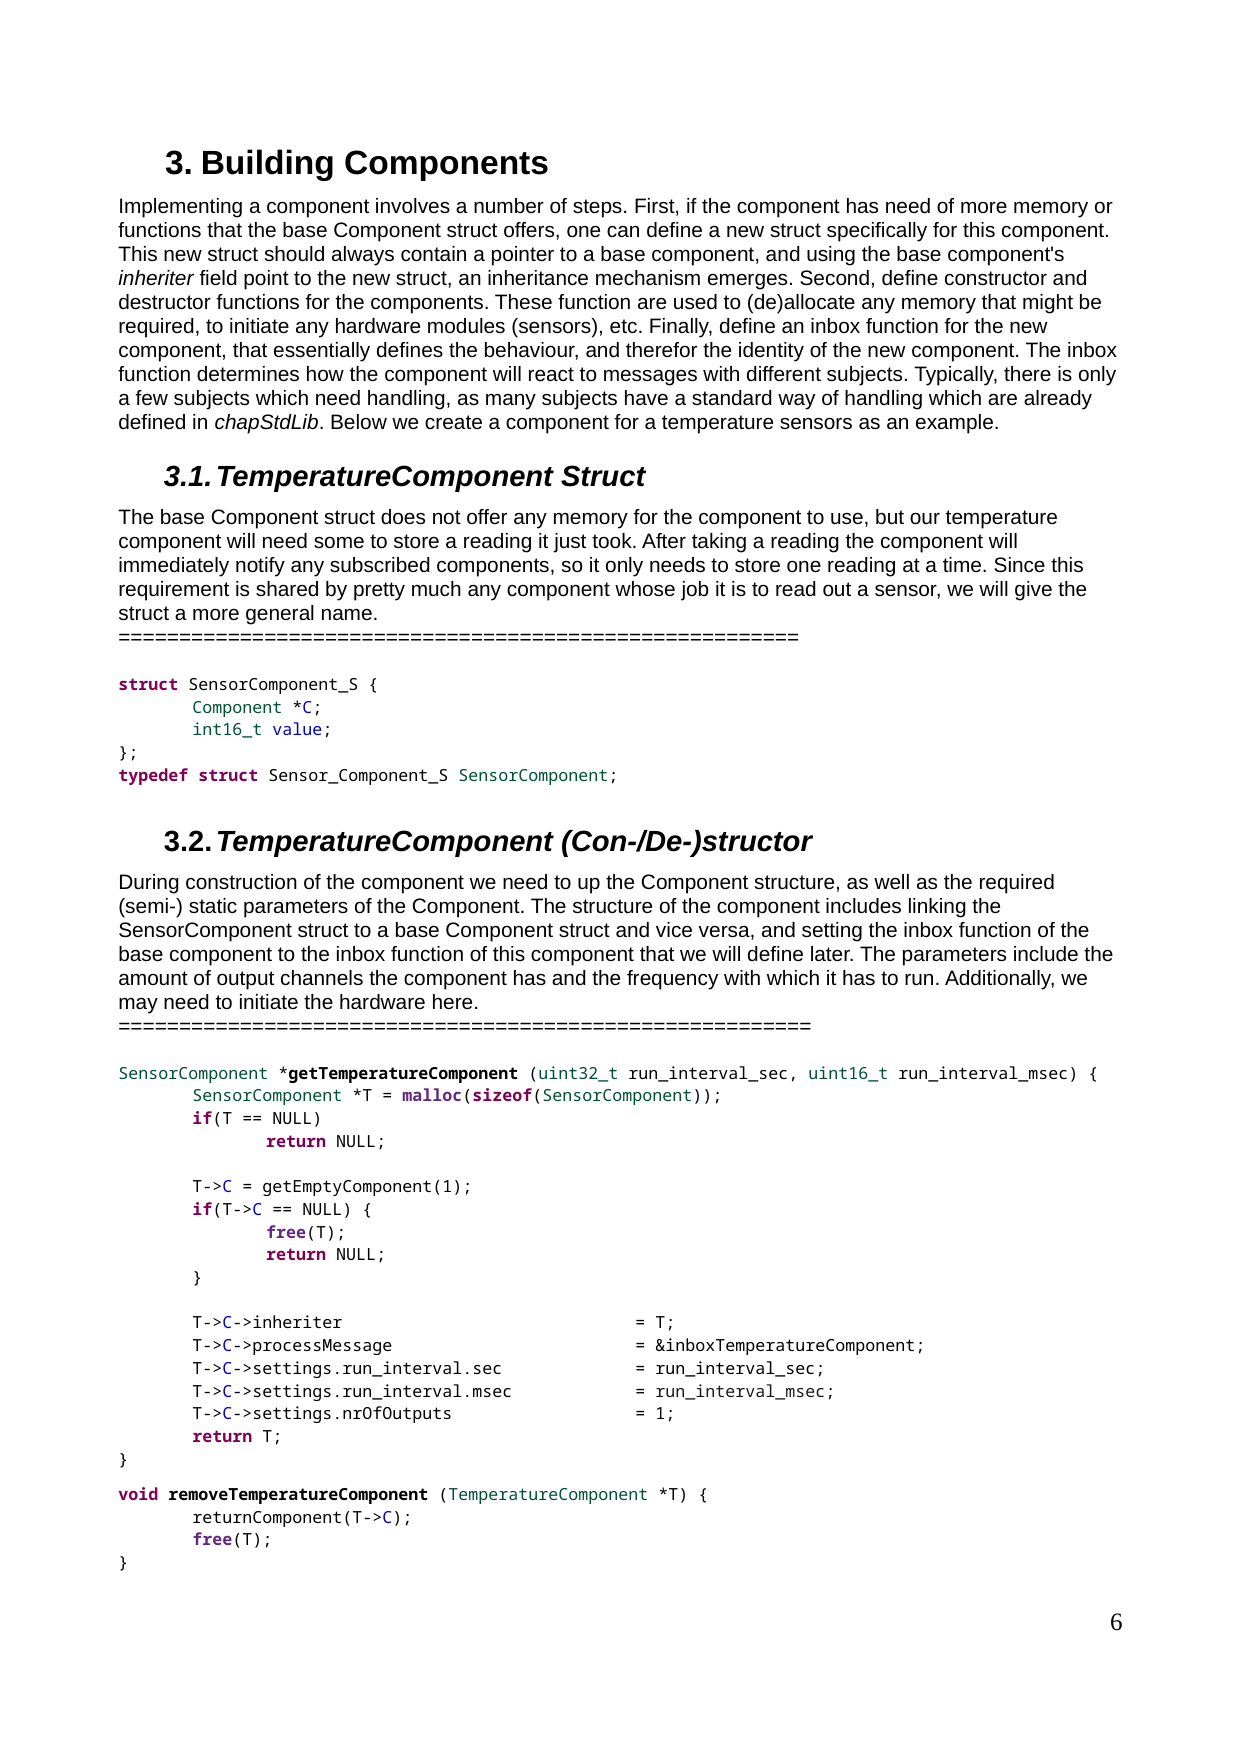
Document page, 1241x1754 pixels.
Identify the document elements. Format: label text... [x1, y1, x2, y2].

text } [118, 1551, 1122, 1573]
text free(T); [118, 1528, 1122, 1551]
text void removeTemperatureComponent (TemperatureComponent *T) { [118, 1483, 1122, 1505]
text returnComponent(T->C); [118, 1505, 1122, 1528]
subtitle TemperatureComponent (Con-/De-)structor [156, 824, 1122, 857]
text During construction of the component we need to up the Component structure, as well as the required (semi-) static parameters of the Component. The structure of the component includes linking the SensorComponent struct to a base Component struct and vice versa, and setting the inbox function of the base component to the inbox function of this component that we will define later. The parameters include the amount of output channels the component has and the frequency with which it has to run. Additionally, we may need to initiate the hardware here. ========================================================= SensorComponent *getTemperatureComponent (uint32_t run_interval_sec, uint16_t run_interval_msec) { SensorComponent *T = malloc(sizeof(SensorComponent)); if(T == NULL) return NULL; T->C = getEmptyComponent(1); if(T->C == NULL) { free(T); return NULL; } T->C->inheriter = T; T->C->processMessage = &inboxTemperatureComponent; T->C->settings.run_interval.sec = run_interval_sec; T->C->settings.run_interval.msec = run_interval_msec; T->C->settings.nrOfOutputs = 1; return T; } [118, 870, 1122, 1470]
text Implementing a component involves a number of steps. First, if the component has need of more memory or functions that the base Component struct offers, one can define a new struct specifically for this component. This new struct should always contain a pointer to a base component, and using the base component's inheriter field point to the new struct, an inheritance mechanism emerges. Second, define constructor and destructor functions for the components. These function are used to (de)allocate any memory that might be required, to initiate any hardware modules (sensors), etc. Finally, define an inbox function for the new component, that essentially defines the behaviour, and therefor the identity of the new component. The inbox function determines how the component will react to messages with different subjects. Typically, there is only a few subjects which need handling, as many subjects have a standard way of handling which are already defined in chapStdLib. Below we create a component for a temperature sensors as an example. [118, 194, 1122, 434]
subtitle Building Components [156, 143, 1122, 182]
text The base Component struct does not offer any memory for the component to use, but our temperature component will need some to store a reading it just took. After taking a reading the component will immediately notify any subscribed components, so it only needs to store one reading at a time. Since this requirement is shared by pretty much any component whose job it is to read out a sensor, we will give the struct a more general name. ======================================================== struct SensorComponent_S { Component *C; int16_t value; }; typedef struct Sensor_Component_S SensorComponent; [118, 505, 1122, 786]
subtitle TemperatureComponent Struct [156, 459, 1122, 492]
